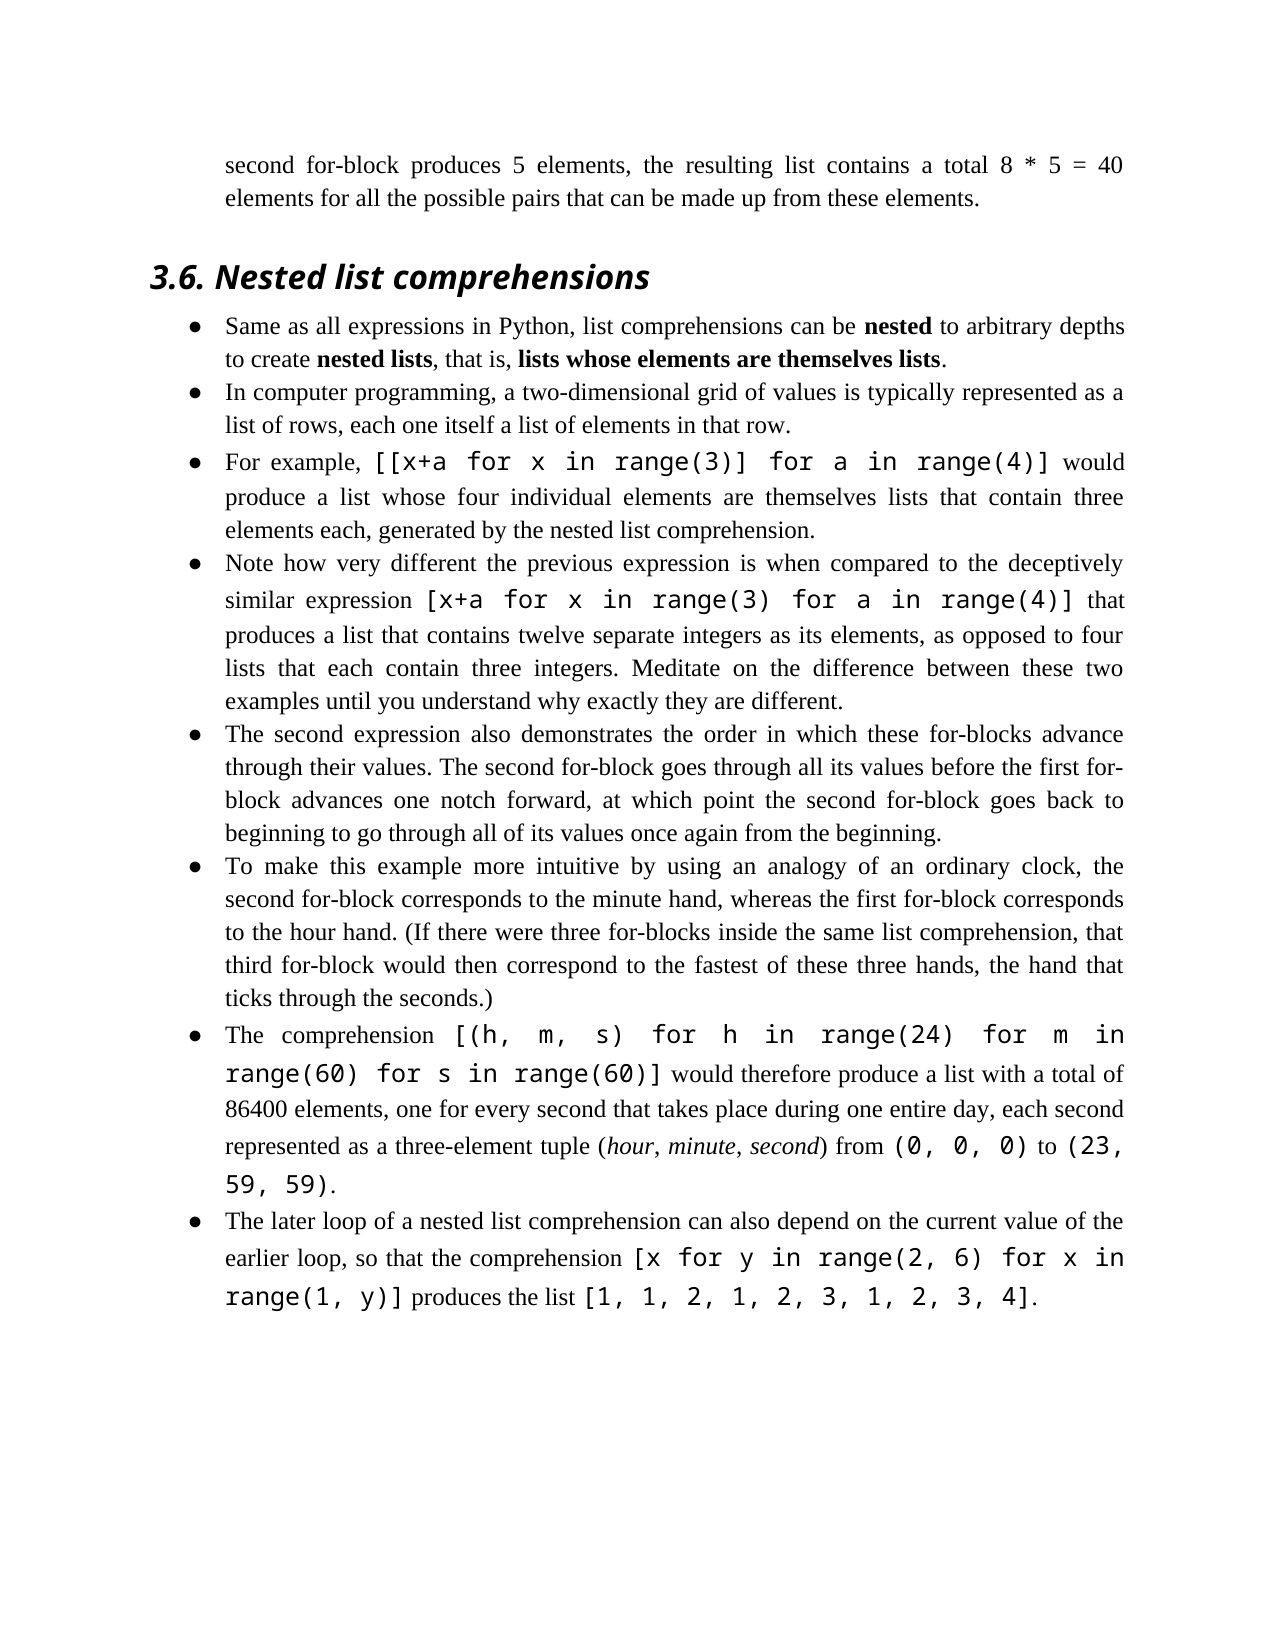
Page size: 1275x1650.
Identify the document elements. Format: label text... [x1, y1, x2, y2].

list The later loop of a nested list comprehension can also depend on the current value of the earlier loop, so that the comprehension [x for y in range(2, 6) for x in range(1, y)] produces the list [1, 1, 2, 1, 2, 3, 1, 2, 3, 4]. [187, 1206, 1125, 1313]
list Same as all expressions in Python, list comprehensions can be nested to arbitrary depths to create nested lists, that is, lists whose elements are themselves lists. [187, 311, 1125, 373]
list second for-block produces 5 elements, the resulting list contains a total 8 * 5 = 40 elements for all the possible pairs that can be made up from these elements. [187, 150, 1125, 212]
list The second expression also demonstrates the order in which these for-blocks advance through their values. The second for-block goes through all its values before the first for-block advances one notch forward, at which point the second for-block goes back to beginning to go through all of its values once again from the beginning. [187, 719, 1125, 847]
subtitle 3.6. Nested list comprehensions [150, 253, 1125, 299]
list The comprehension [(h, m, s) for h in range(24) for m in range(60) for s in range(60)] would therefore produce a list with a total of 86400 elements, one for every second that takes place during one entire day, each second represented as a three-element tuple (hour, minute, second) from (0, 0, 0) to (23, 59, 59). [187, 1016, 1125, 1201]
list For example, [[x+a for x in range(3)] for a in range(4)] would produce a list whose four individual elements are themselves lists that contain three elements each, generated by the nested list comprehension. [187, 443, 1125, 544]
list To make this example more intuitive by using an analogy of an ordinary clock, the second for-block corresponds to the minute hand, whereas the first for-block corresponds to the hour hand. (If there were three for-blocks inside the same list comprehension, that third for-block would then correspond to the fastest of these three hands, the hand that ticks through the seconds.) [187, 851, 1125, 1012]
list In computer programming, a two-dimensional grid of values is typically represented as a list of rows, each one itself a list of elements in that row. [187, 377, 1125, 439]
list Note how very different the previous expression is when compared to the deceptively similar expression [x+a for x in range(3) for a in range(4)] that produces a list that contains twelve separate integers as its elements, as opposed to four lists that each contain three integers. Meditate on the difference between these two examples until you understand why exactly they are different. [187, 548, 1125, 715]
